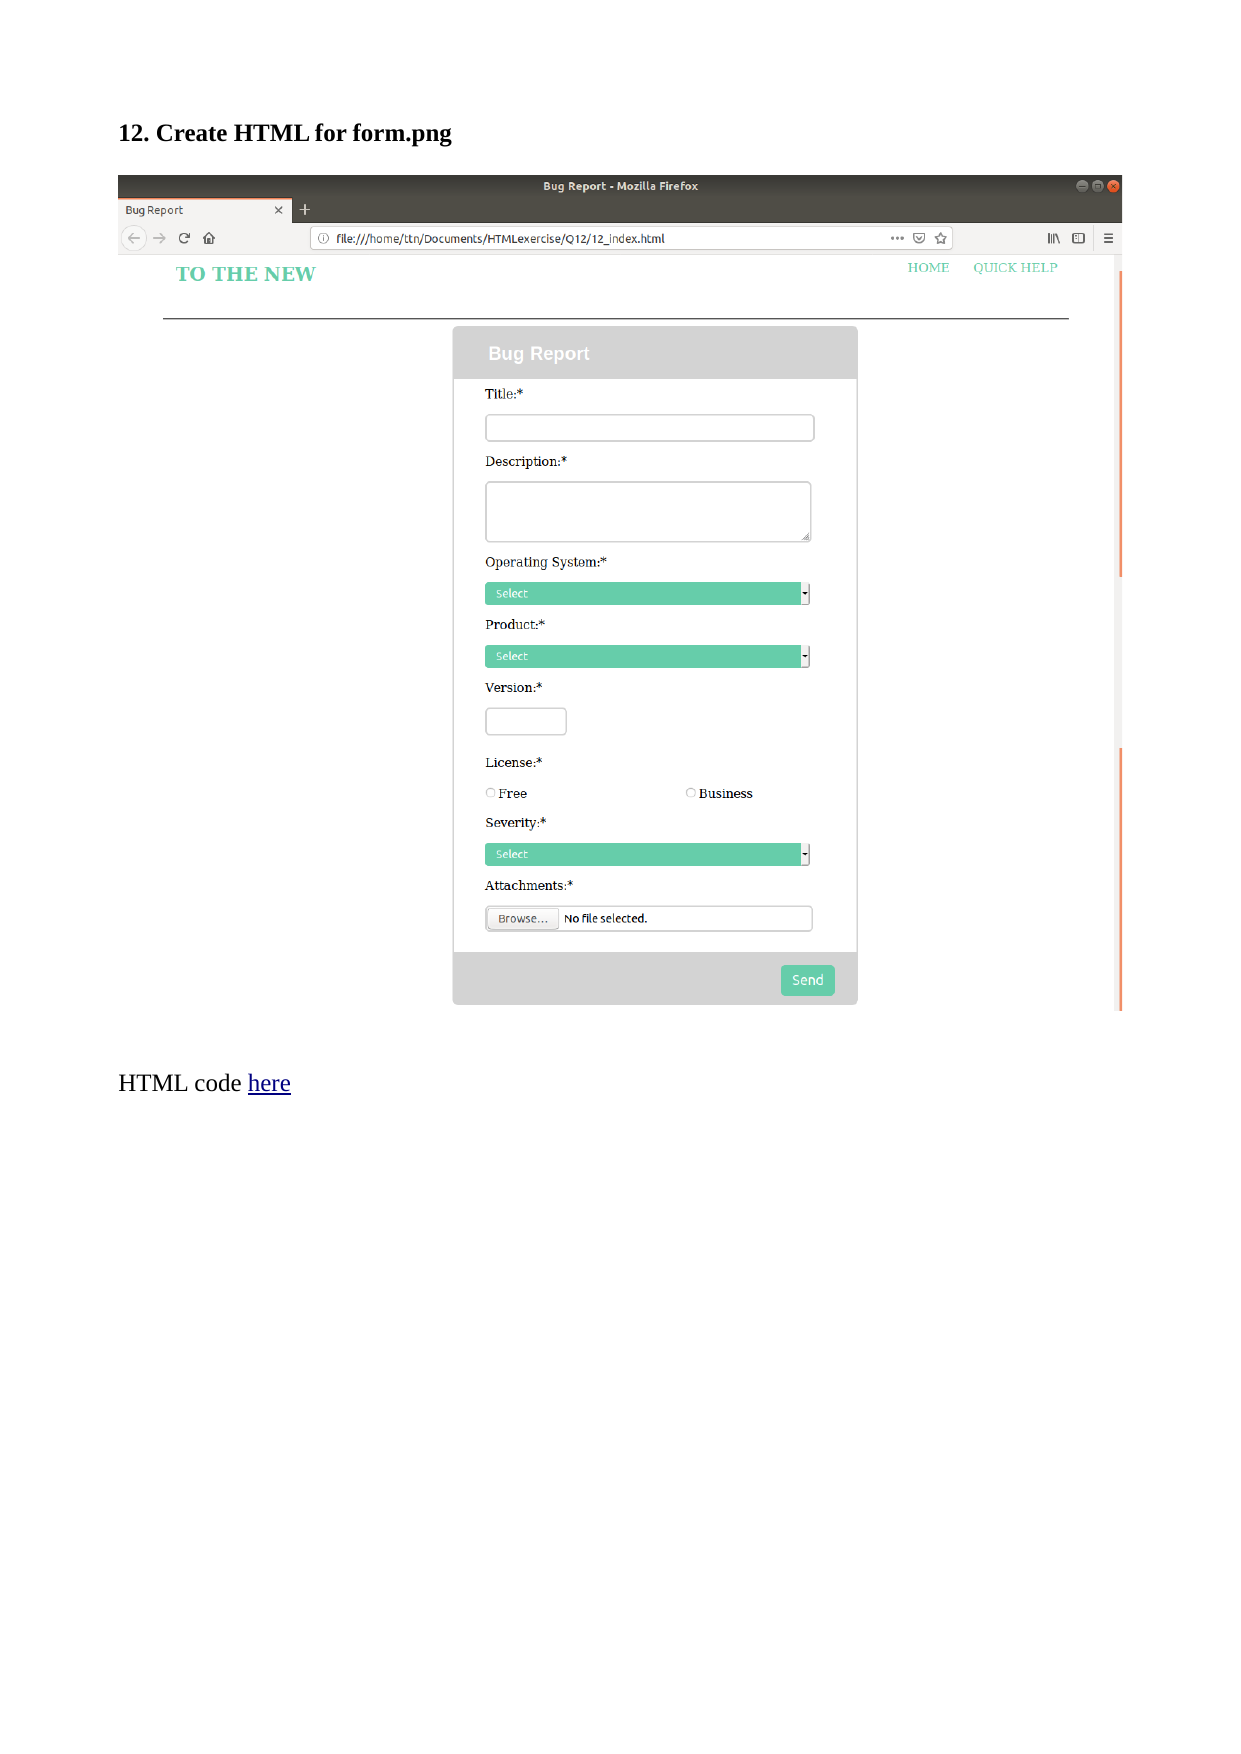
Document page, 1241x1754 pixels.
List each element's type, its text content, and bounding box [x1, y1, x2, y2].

text HTML code here [118, 1068, 1122, 1097]
picture [118, 175, 1123, 1011]
text 12. Create HTML for form.png [118, 118, 1122, 147]
